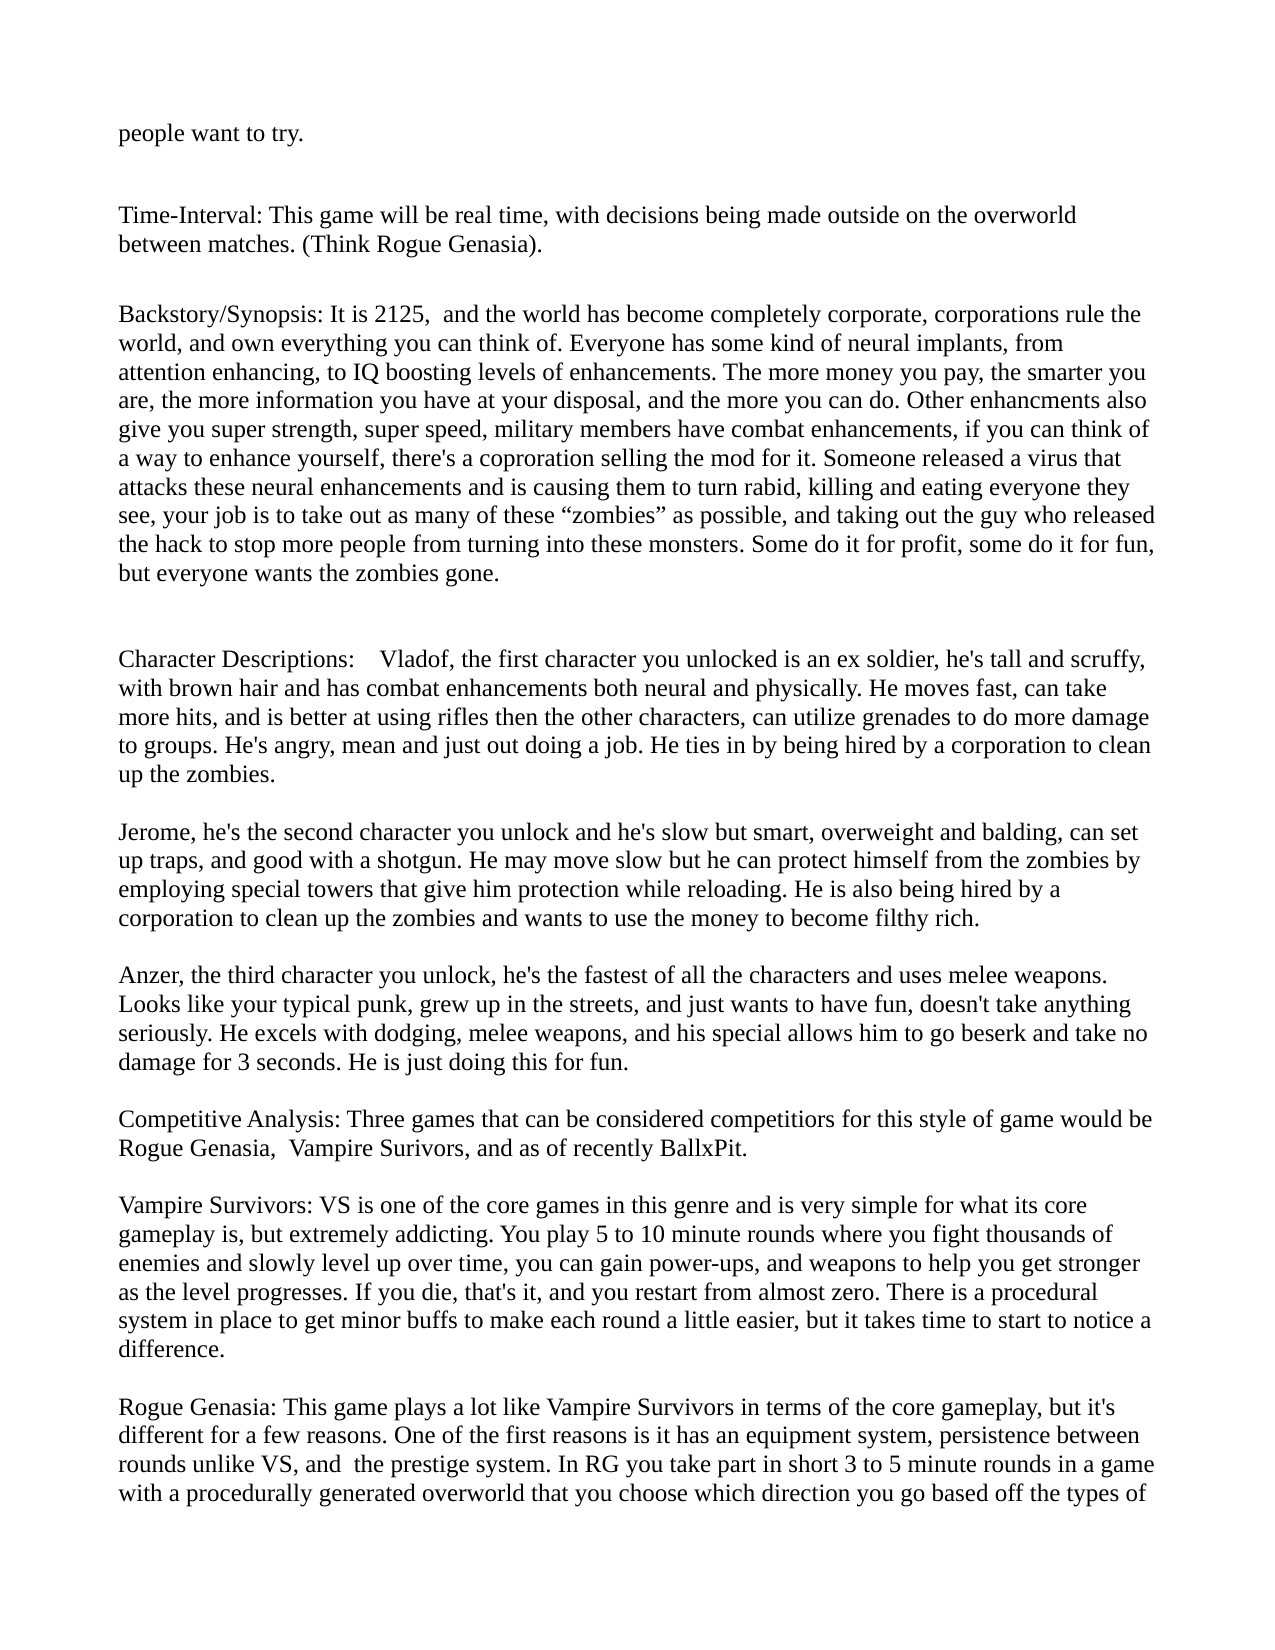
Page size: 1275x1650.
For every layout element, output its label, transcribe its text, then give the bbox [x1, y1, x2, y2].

text Jerome, he's the second character you unlock and he's slow but smart, overweight and balding, can set up traps, and good with a shotgun. He may move slow but he can protect himself from the zombies by employing special towers that give him protection while reloading. He is also being hired by a corporation to clean up the zombies and wants to use the money to become filthy rich. [118, 817, 1157, 932]
text Character Descriptions: Vladof, the first character you unlocked is an ex soldier, he's tall and scruffy, with brown hair and has combat enhancements both neural and physically. He moves fast, can take more hits, and is better at using rifles then the other characters, can utilize grenades to do more damage to groups. He's angry, mean and just out doing a job. He ties in by being hired by a corporation to clean up the zombies. [118, 644, 1157, 788]
text Rogue Genasia: This game plays a lot like Vampire Survivors in terms of the core gameplay, but it's different for a few reasons. One of the first reasons is it has an equipment system, persistence between rounds unlike VS, and the prestige system. In RG you take part in short 3 to 5 minute rounds in a game with a procedurally generated overworld that you choose which direction you go based off the types of [118, 1392, 1157, 1507]
text Competitive Analysis: Three games that can be considered competitiors for this style of game would be Rogue Genasia, Vampire Surivors, and as of recently BallxPit. [118, 1104, 1157, 1162]
text Backstory/Synopsis: It is 2125, and the world has become completely corporate, corporations rule the world, and own everything you can think of. Everyone has some kind of neural implants, from attention enhancing, to IQ boosting levels of enhancements. The more money you pay, the smarter you are, the more information you have at your disposal, and the more you can do. Other enhancments also give you super strength, super speed, military members have combat enhancements, if you can think of a way to enhance yourself, there's a coproration selling the mod for it. Someone released a virus that attacks these neural enhancements and is causing them to turn rabid, killing and eating everyone they see, your job is to take out as many of these “zombies” as possible, and taking out the guy who released the hack to stop more people from turning into these monsters. Some do it for profit, some do it for fun, but everyone wants the zombies gone. [118, 299, 1157, 587]
text people want to try. [118, 118, 1157, 147]
text Vampire Survivors: VS is one of the core games in this genre and is very simple for what its core gameplay is, but extremely addicting. You play 5 to 10 minute rounds where you fight thousands of enemies and slowly level up over time, you can gain power-ups, and weapons to help you get stronger as the level progresses. If you die, that's it, and you restart from almost zero. There is a procedural system in place to get minor buffs to make each round a little easier, but it takes time to start to notice a difference. [118, 1191, 1157, 1363]
text Anzer, the third character you unlock, he's the fastest of all the characters and uses melee weapons. Looks like your typical punk, grew up in the streets, and just wants to have fun, doesn't take anything seriously. He excels with dodging, melee weapons, and his special allows him to go beserk and take no damage for 3 seconds. He is just doing this for fun. [118, 961, 1157, 1076]
text Time-Interval: This game will be real time, with decisions being made outside on the overworld between matches. (Think Rogue Genasia). [118, 201, 1157, 258]
